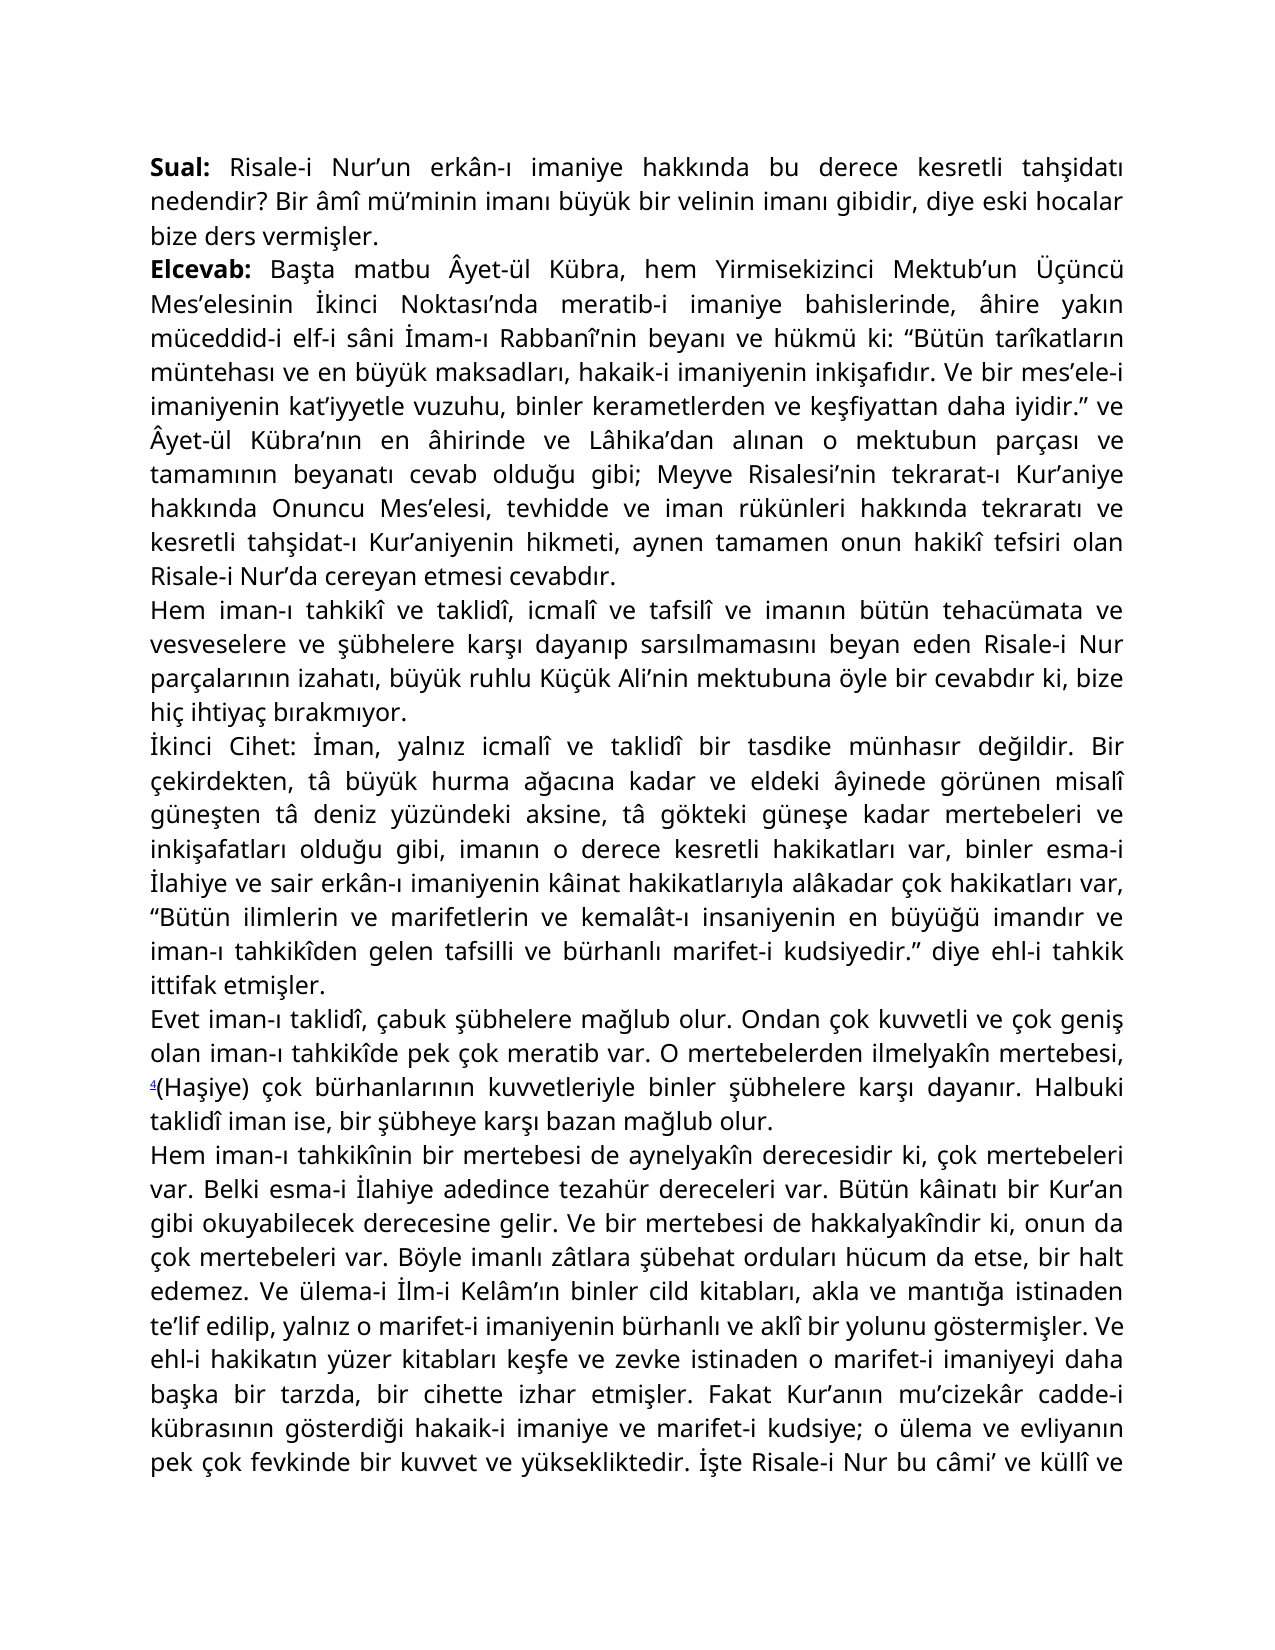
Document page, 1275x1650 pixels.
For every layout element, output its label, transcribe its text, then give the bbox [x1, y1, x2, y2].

text Evet iman-ı taklidî, çabuk şübhelere mağlub olur. Ondan çok kuvvetli ve çok geniş olan iman-ı tahkikîde pek çok meratib var. O mertebelerden ilmelyakîn mertebesi, 4(Haşiye) çok bürhanlarının kuvvetleriyle binler şübhelere karşı dayanır. Halbuki taklidî iman ise, bir şübheye karşı bazan mağlub olur. [150, 1002, 1125, 1138]
text Sual: Risale-i Nur’un erkân-ı imaniye hakkında bu derece kesretli tahşidatı nedendir? Bir âmî mü’minin imanı büyük bir velinin imanı gibidir, diye eski hocalar bize ders vermişler. [150, 150, 1125, 252]
text Elcevab: Başta matbu Âyet-ül Kübra, hem Yirmisekizinci Mektub’un Üçüncü Mes’elesinin İkinci Noktası’nda meratib-i imaniye bahislerinde, âhire yakın müceddid-i elf-i sâni İmam-ı Rabbanî’nin beyanı ve hükmü ki: “Bütün tarîkatların müntehası ve en büyük maksadları, hakaik-i imaniyenin inkişafıdır. Ve bir mes’ele-i imaniyenin kat’iyyetle vuzuhu, binler kerametlerden ve keşfiyattan daha iyidir.” ve Âyet-ül Kübra’nın en âhirinde ve Lâhika’dan alınan o mektubun parçası ve tamamının beyanatı cevab olduğu gibi; Meyve Risalesi’nin tekrarat-ı Kur’aniye hakkında Onuncu Mes’elesi, tevhidde ve iman rükünleri hakkında tekraratı ve kesretli tahşidat-ı Kur’aniyenin hikmeti, aynen tamamen onun hakikî tefsiri olan Risale-i Nur’da cereyan etmesi cevabdır. [150, 252, 1125, 593]
text İkinci Cihet: İman, yalnız icmalî ve taklidî bir tasdike münhasır değildir. Bir çekirdekten, tâ büyük hurma ağacına kadar ve eldeki âyinede görünen misalî güneşten tâ deniz yüzündeki aksine, tâ gökteki güneşe kadar mertebeleri ve inkişafatları olduğu gibi, imanın o derece kesretli hakikatları var, binler esma-i İlahiye ve sair erkân-ı imaniyenin kâinat hakikatlarıyla alâkadar çok hakikatları var, “Bütün ilimlerin ve marifetlerin ve kemalât-ı insaniyenin en büyüğü imandır ve iman-ı tahkikîden gelen tafsilli ve bürhanlı marifet-i kudsiyedir.” diye ehl-i tahkik ittifak etmişler. [150, 729, 1125, 1002]
text Hem iman-ı tahkikî ve taklidî, icmalî ve tafsilî ve imanın bütün tehacümata ve vesveselere ve şübhelere karşı dayanıp sarsılmamasını beyan eden Risale-i Nur parçalarının izahatı, büyük ruhlu Küçük Ali’nin mektubuna öyle bir cevabdır ki, bize hiç ihtiyaç bırakmıyor. [150, 593, 1125, 729]
text Hem iman-ı tahkikînin bir mertebesi de aynelyakîn derecesidir ki, çok mertebeleri var. Belki esma-i İlahiye adedince tezahür dereceleri var. Bütün kâinatı bir Kur’an gibi okuyabilecek derecesine gelir. Ve bir mertebesi de hakkalyakîndir ki, onun da çok mertebeleri var. Böyle imanlı zâtlara şübehat orduları hücum da etse, bir halt edemez. Ve ülema-i İlm-i Kelâm’ın binler cild kitabları, akla ve mantığa istinaden te’lif edilip, yalnız o marifet-i imaniyenin bürhanlı ve aklî bir yolunu göstermişler. Ve ehl-i hakikatın yüzer kitabları keşfe ve zevke istinaden o marifet-i imaniyeyi daha başka bir tarzda, bir cihette izhar etmişler. Fakat Kur’anın mu’cizekâr cadde-i kübrasının gösterdiği hakaik-i imaniye ve marifet-i kudsiye; o ülema ve evliyanın pek çok fevkinde bir kuvvet ve yüksekliktedir. İşte Risale-i Nur bu câmi’ ve küllî ve [150, 1138, 1125, 1478]
